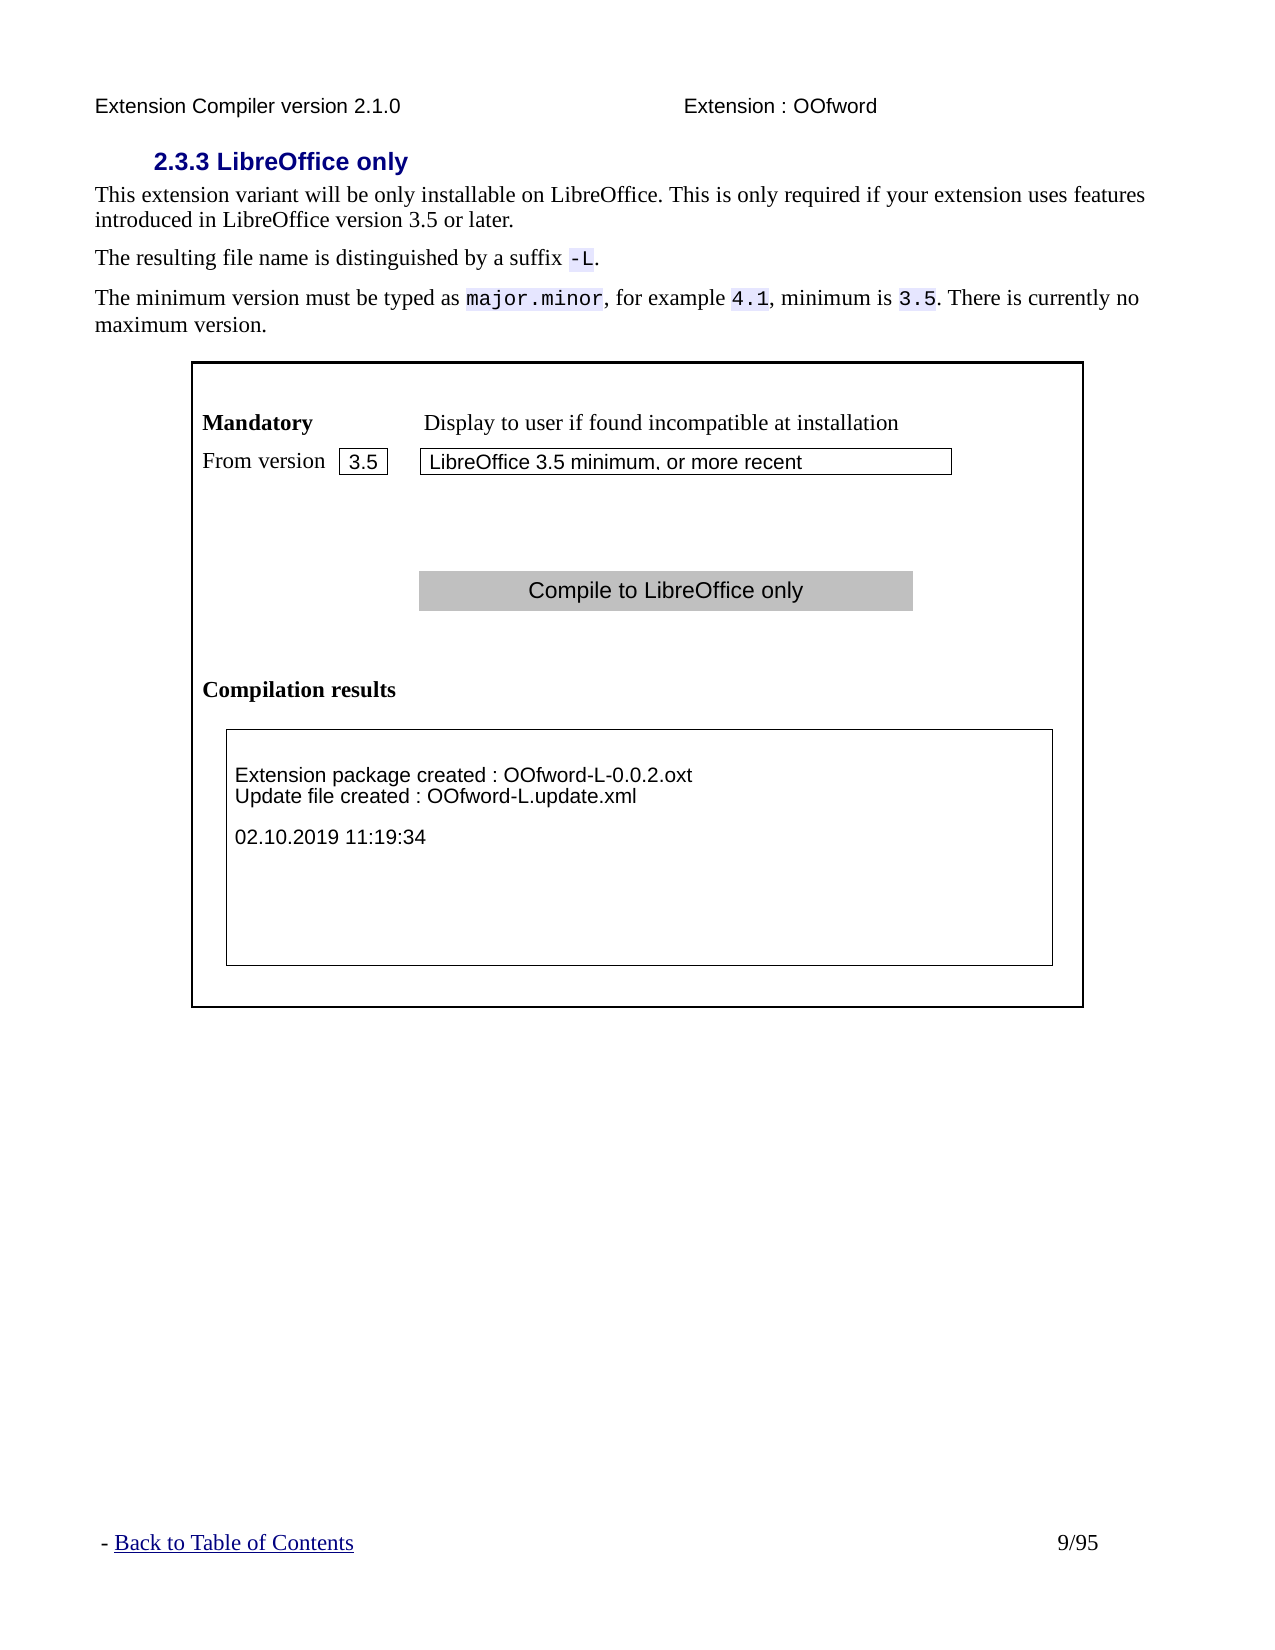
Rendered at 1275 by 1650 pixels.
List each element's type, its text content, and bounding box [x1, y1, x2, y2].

text Mandatory Display to user if found incompatible at installation [202, 410, 1073, 436]
text The resulting file name is distinguished by a suffix -L. [94, 245, 1181, 272]
text [388, 448, 420, 474]
subtitle LibreOffice only [153, 147, 1181, 176]
text This extension variant will be only installable on LibreOffice. This is only required if your extension uses features introduced in LibreOffice version 3.5 or later. [94, 181, 1181, 232]
text Compilation results [202, 676, 1073, 702]
text [952, 448, 1073, 474]
text The minimum version must be typed as major.minor, for example 4.1, minimum is 3.5. There is currently no maximum version. [94, 284, 1181, 337]
text From version [202, 448, 339, 474]
